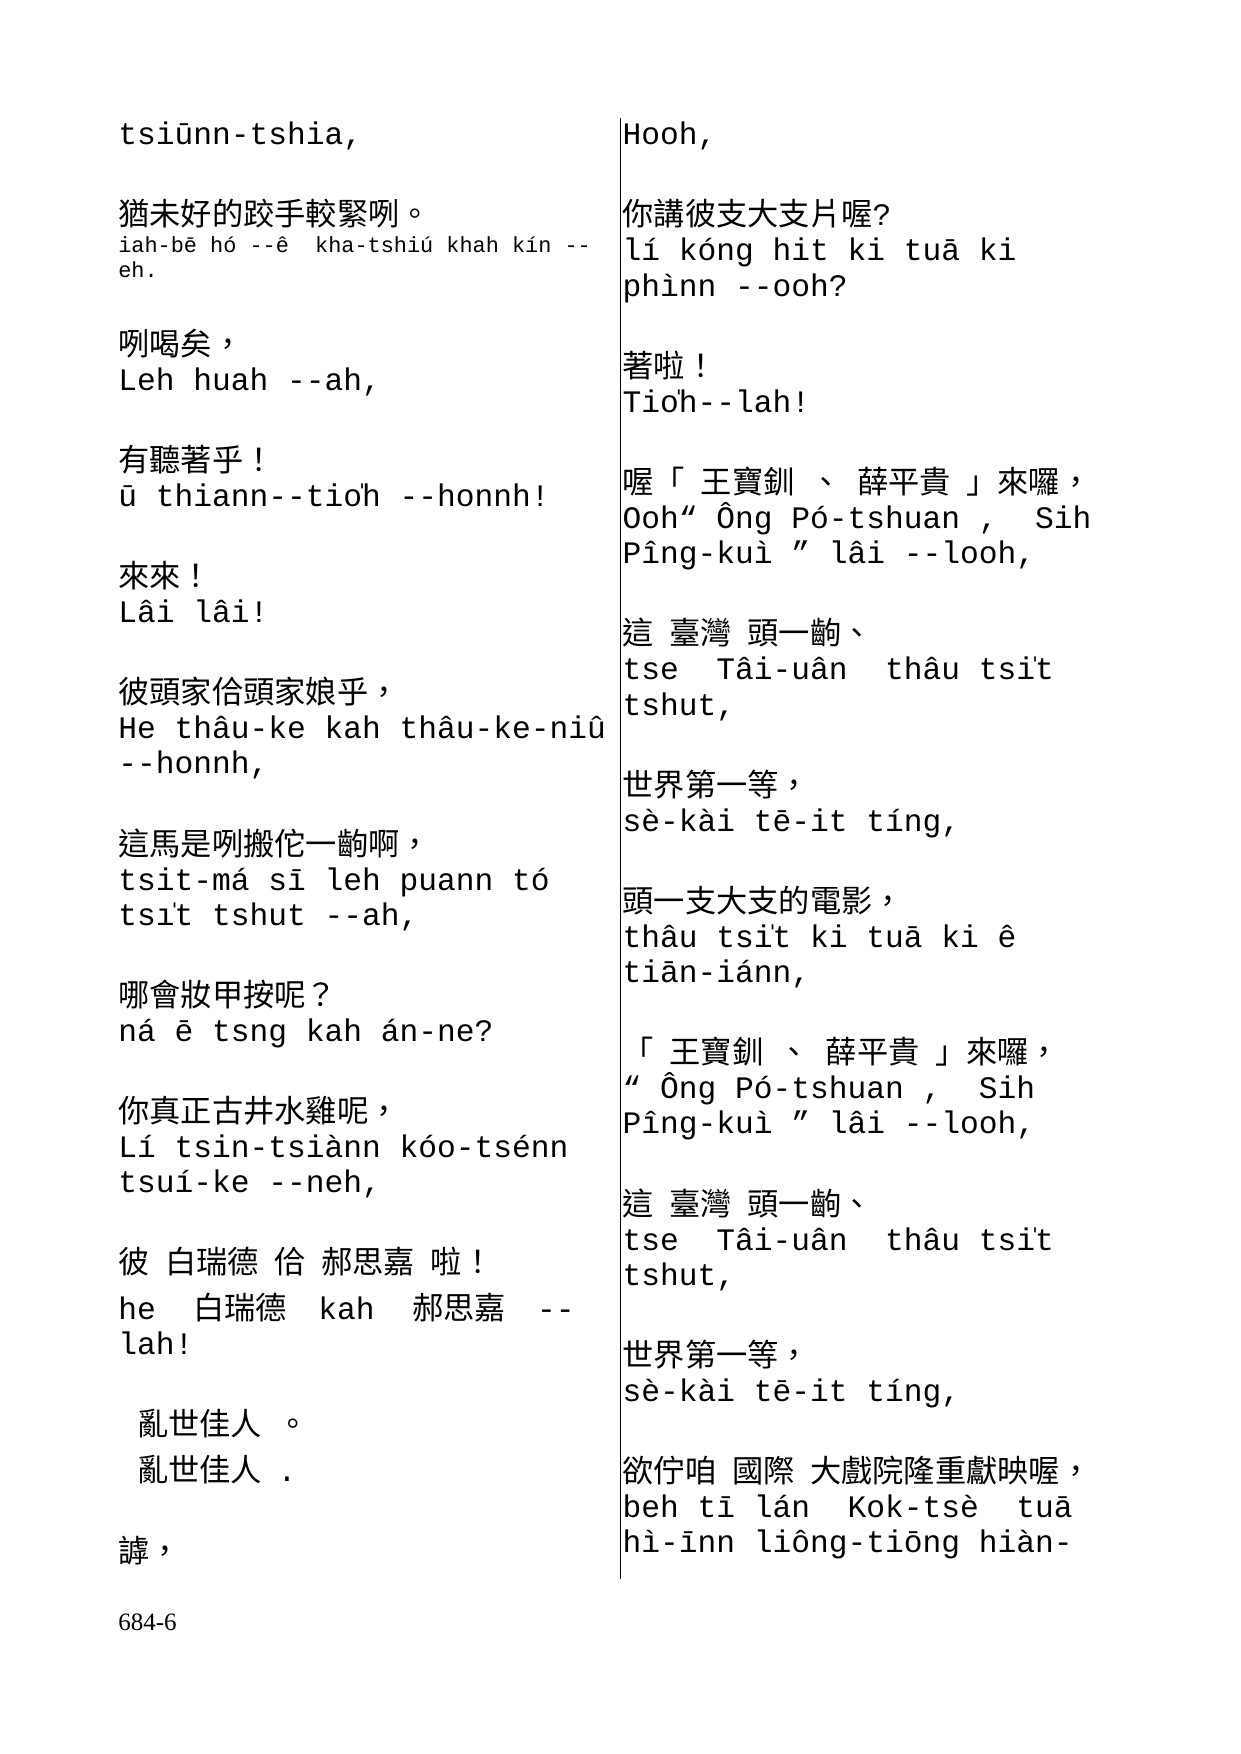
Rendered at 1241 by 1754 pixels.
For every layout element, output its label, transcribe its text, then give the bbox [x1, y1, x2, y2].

text 著啦！ [622, 341, 1122, 386]
text 咧喝矣， [118, 319, 618, 364]
text 這 臺灣 頭一齣、 [622, 1179, 1122, 1224]
text 有聽著乎！ [118, 435, 618, 480]
text tsit-má sī leh puann tó tsı̍t tshut --ah, [118, 864, 618, 935]
text 世界第一等， [622, 760, 1122, 805]
text 這馬是咧搬佗一齣啊， [118, 819, 618, 864]
text tse Tâi-uân thâu tsi̍t tshut, [622, 1224, 1122, 1295]
text tse Tâi-uân thâu tsi̍t tshut, [622, 653, 1122, 724]
text beh tī lán Kok-tsè tuā hì-īnn liông-tiōng hiàn- [622, 1491, 1122, 1562]
text Hooh, [622, 118, 1122, 153]
text sè-kài tē-it tíng, [622, 805, 1122, 840]
text 喔「 王寶釧 、 薛平貴 」來囉， [622, 457, 1122, 502]
text tsiūnn-tshia, [118, 118, 618, 153]
text 「 王寶釧 、 薛平貴 」來囉， [622, 1027, 1122, 1072]
text 亂世佳人 。 [118, 1399, 618, 1445]
text 亂世佳人 . [118, 1445, 618, 1491]
text Lâi lâi! [118, 596, 618, 632]
text lí kóng hit ki tuā ki phìnn --ooh? [622, 234, 1122, 305]
text he 白瑞德 kah 郝思嘉 --lah! [118, 1283, 618, 1364]
text 彼 白瑞德 佮 郝思嘉 啦！ [118, 1238, 618, 1283]
text He thâu-ke kah thâu-ke-niû --honnh, [118, 712, 618, 783]
text ū thiann--tio̍h --honnh! [118, 480, 618, 516]
text 欲佇咱 國際 大戲院隆重獻映喔， [622, 1446, 1122, 1491]
text 謼， [118, 1526, 618, 1571]
text thâu tsi̍t ki tuā ki ê tiān-iánn, [622, 921, 1122, 992]
text Tio̍h--lah! [622, 386, 1122, 421]
text sè-kài tē-it tíng, [622, 1375, 1122, 1411]
text 世界第一等， [622, 1330, 1122, 1375]
text 這 臺灣 頭一齣、 [622, 608, 1122, 653]
text Leh huah --ah, [118, 364, 618, 400]
text ná ē tsng kah án-ne? [118, 1015, 618, 1051]
text 頭一支大支的電影， [622, 876, 1122, 921]
text Lí tsin-tsiànn kóo-tsénn tsuí-ke --neh, [118, 1131, 618, 1202]
text 來來！ [118, 551, 618, 596]
text 彼頭家佮頭家娘乎， [118, 667, 618, 712]
text 你真正古井水雞呢， [118, 1086, 618, 1131]
text iah-bē hó --ê kha-tshiú khah kín --eh. [118, 234, 618, 284]
text “ Ông Pó-tshuan , Sih Pîng-kuì ” lâi --looh, [622, 1072, 1122, 1143]
text 哪會妝甲按呢？ [118, 970, 618, 1015]
text 你講彼支大支片喔? [622, 189, 1122, 234]
text 猶未好的跤手較緊咧。 [118, 189, 618, 234]
text Ooh“ Ông Pó-tshuan , Sih Pîng-kuì ” lâi --looh, [622, 502, 1122, 573]
